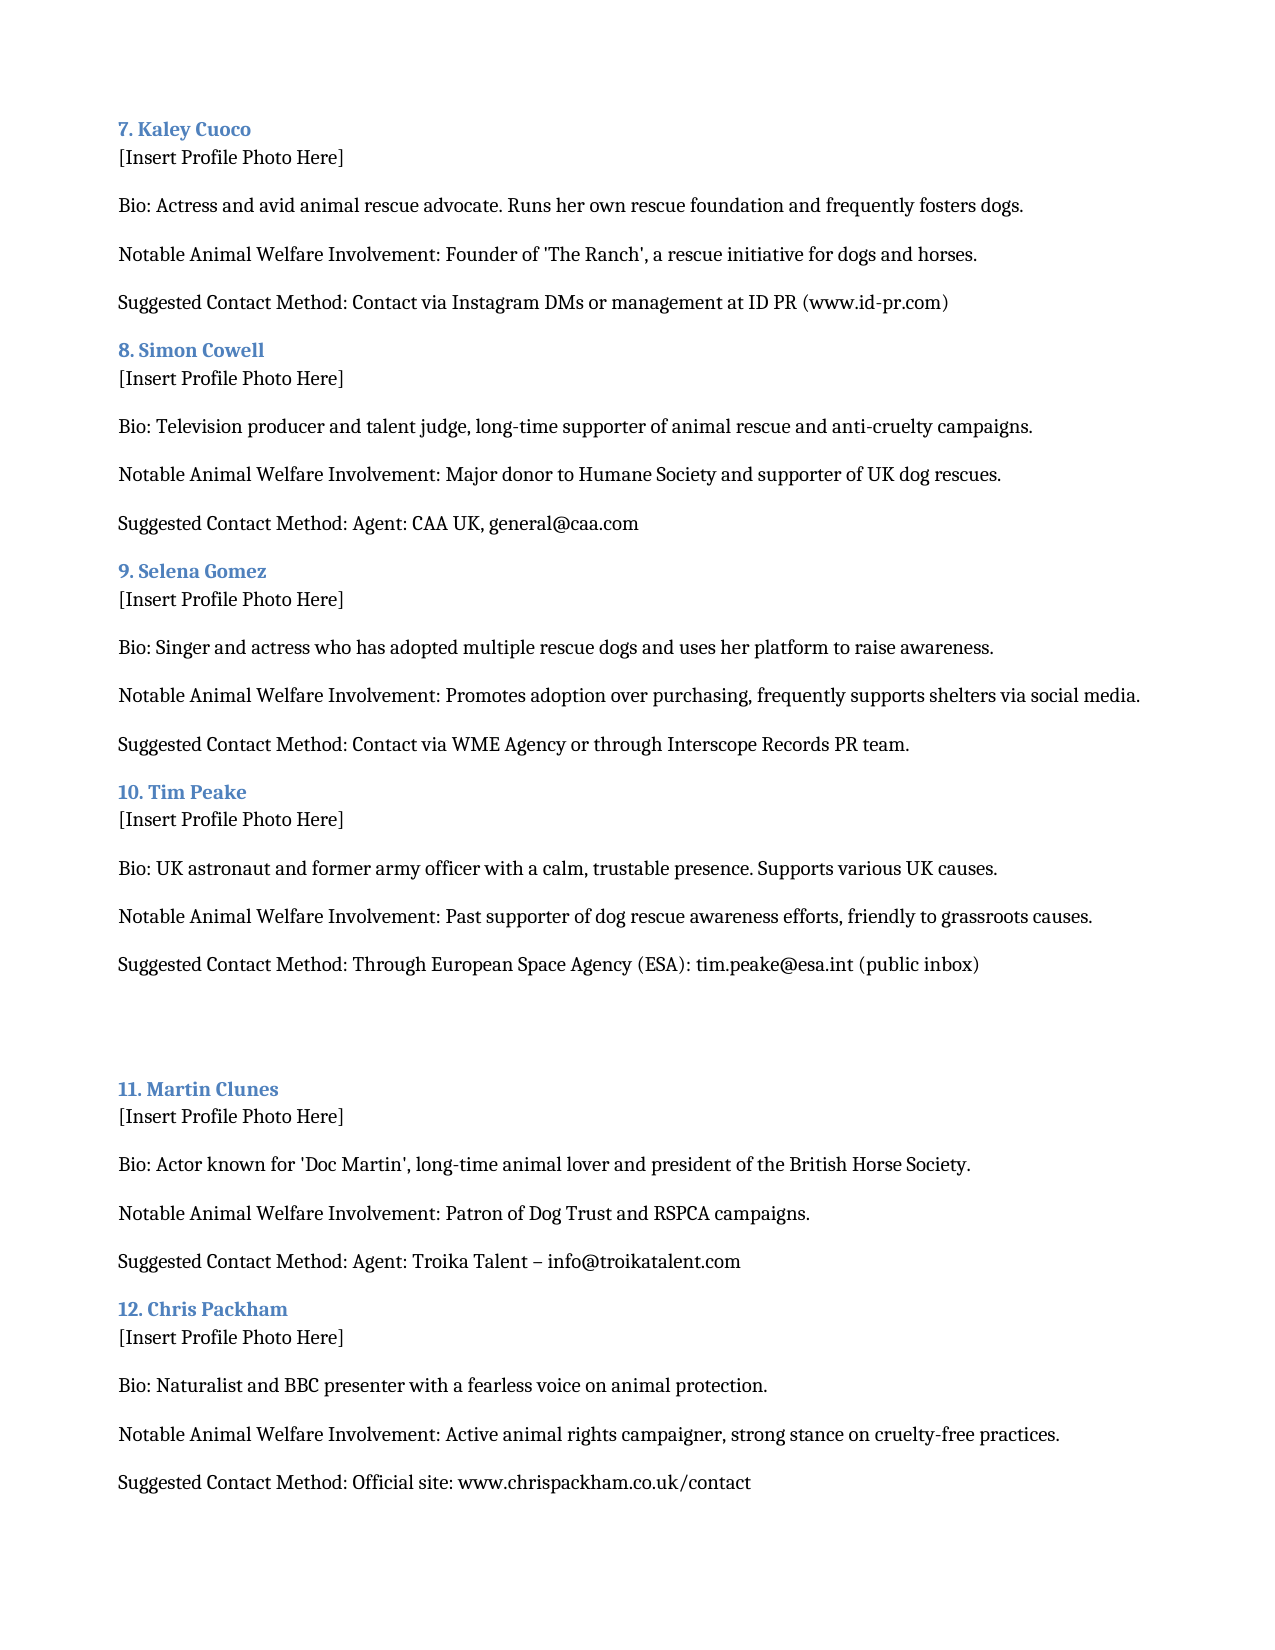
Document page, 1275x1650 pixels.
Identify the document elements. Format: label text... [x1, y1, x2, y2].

text Bio: Television producer and talent judge, long-time supporter of animal rescue and anti-cruelty campaigns. [118, 415, 1157, 439]
text [Insert Profile Photo Here] [118, 366, 1157, 390]
text Bio: Actor known for 'Doc Martin', long-time animal lover and president of the British Horse Society. [118, 1153, 1157, 1177]
text Suggested Contact Method: Agent: CAA UK, general@caa.com [118, 511, 1157, 535]
text Notable Animal Welfare Involvement: Patron of Dog Trust and RSPCA campaigns. [118, 1201, 1157, 1225]
text Notable Animal Welfare Involvement: Promotes adoption over purchasing, frequently supports shelters via social media. [118, 684, 1157, 708]
text [Insert Profile Photo Here] [118, 146, 1157, 169]
text Suggested Contact Method: Through European Space Agency (ESA): tim.peake@esa.int (public inbox) [118, 953, 1157, 977]
subtitle 9. Selena Gomez [118, 560, 1157, 584]
text Notable Animal Welfare Involvement: Active animal rights campaigner, strong stance on cruelty-free practices. [118, 1422, 1157, 1446]
text Bio: Singer and actress who has adopted multiple rescue dogs and uses her platform to raise awareness. [118, 636, 1157, 659]
subtitle 8. Simon Cowell [118, 339, 1157, 363]
text Suggested Contact Method: Official site: www.chrispackham.co.uk/contact [118, 1471, 1157, 1494]
text [Insert Profile Photo Here] [118, 1105, 1157, 1129]
text [Insert Profile Photo Here] [118, 1326, 1157, 1349]
text [Insert Profile Photo Here] [118, 808, 1157, 832]
text Suggested Contact Method: Contact via WME Agency or through Interscope Records PR team. [118, 732, 1157, 756]
text Bio: Naturalist and BBC presenter with a fearless voice on animal protection. [118, 1374, 1157, 1398]
text Notable Animal Welfare Involvement: Founder of 'The Ranch', a rescue initiative for dogs and horses. [118, 242, 1157, 266]
text Bio: Actress and avid animal rescue advocate. Runs her own rescue foundation and frequently fosters dogs. [118, 194, 1157, 218]
text Bio: UK astronaut and former army officer with a calm, trustable presence. Supports various UK causes. [118, 856, 1157, 880]
text Suggested Contact Method: Contact via Instagram DMs or management at ID PR (www.id-pr.com) [118, 291, 1157, 314]
subtitle 11. Martin Clunes [118, 1077, 1157, 1101]
subtitle 12. Chris Packham [118, 1298, 1157, 1322]
text [Insert Profile Photo Here] [118, 587, 1157, 611]
subtitle 10. Tim Peake [118, 781, 1157, 804]
text Notable Animal Welfare Involvement: Major donor to Humane Society and supporter of UK dog rescues. [118, 463, 1157, 487]
text Suggested Contact Method: Agent: Troika Talent – info@troikatalent.com [118, 1250, 1157, 1274]
text Notable Animal Welfare Involvement: Past supporter of dog rescue awareness efforts, friendly to grassroots causes. [118, 905, 1157, 929]
subtitle 7. Kaley Cuoco [118, 118, 1157, 142]
